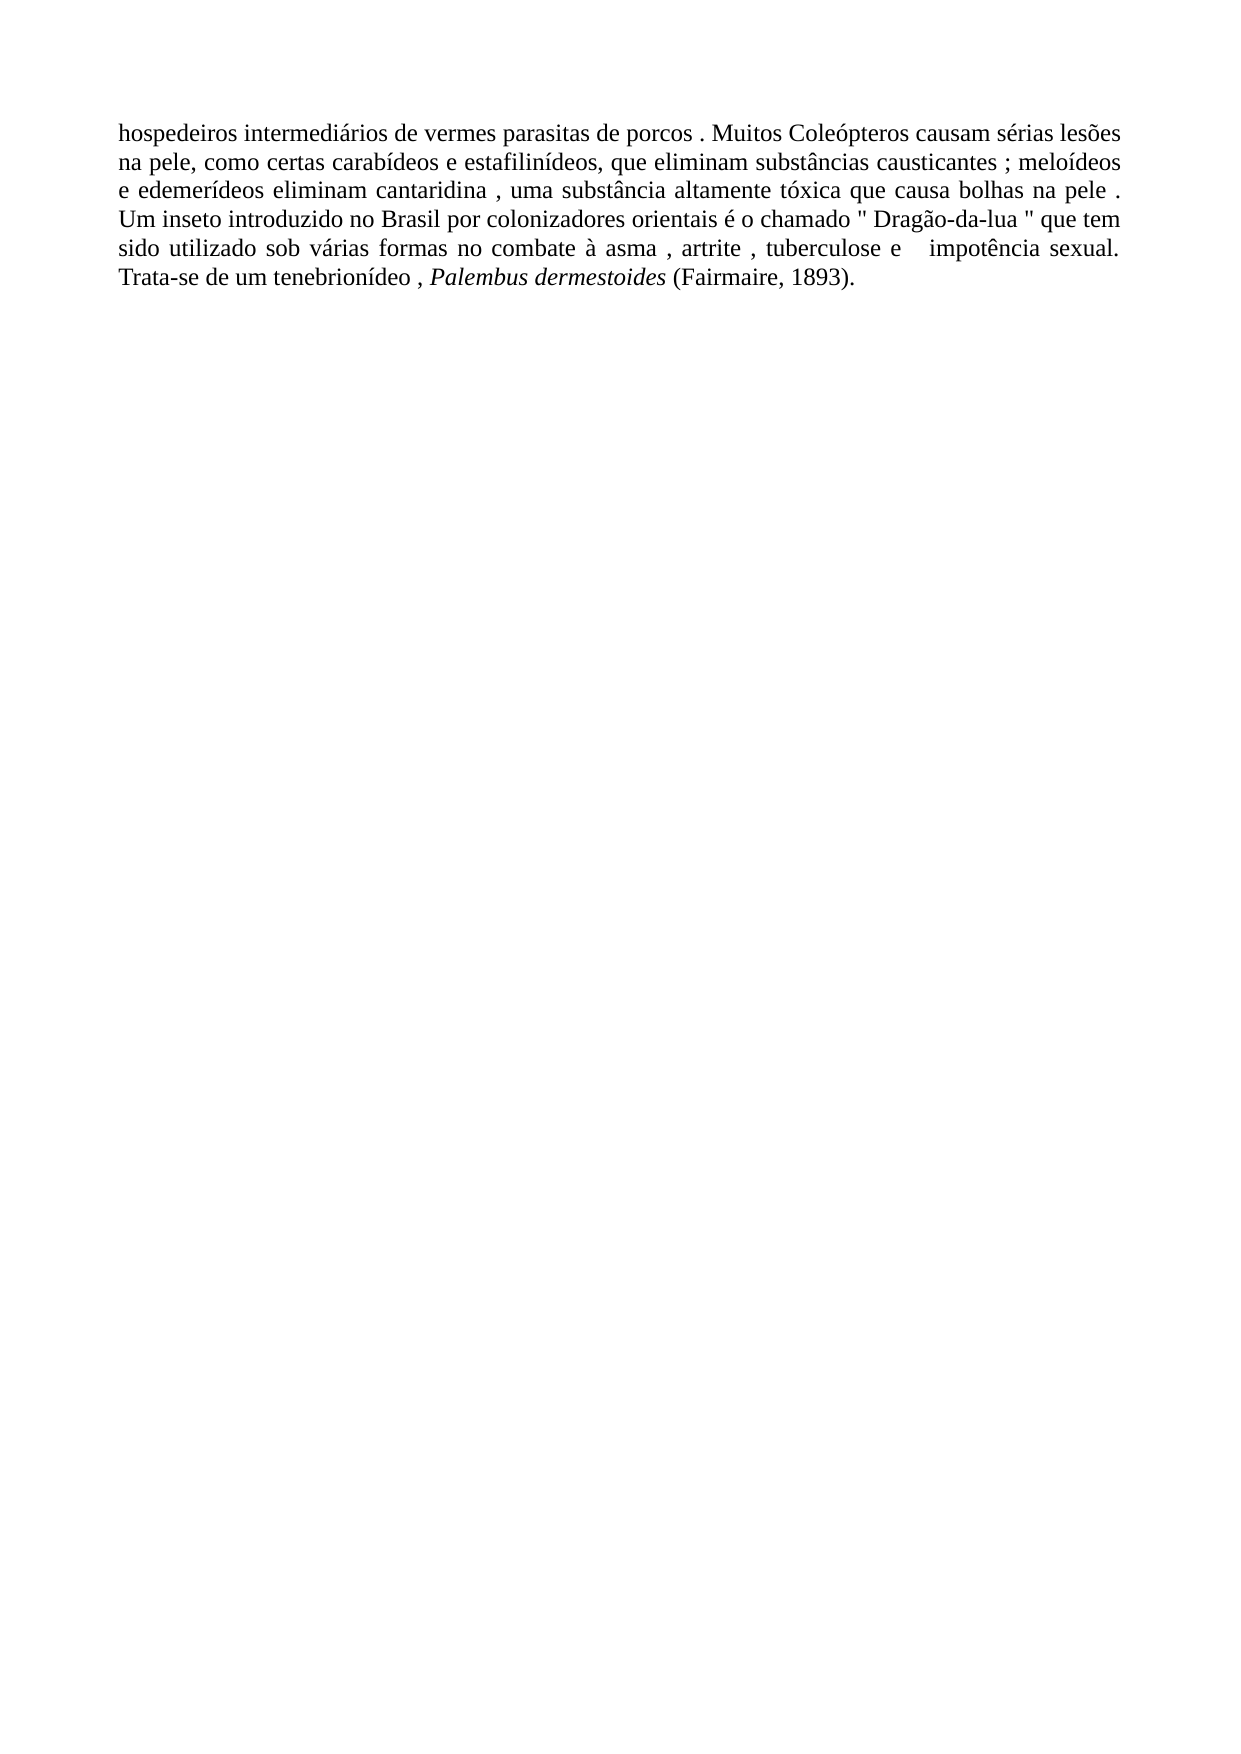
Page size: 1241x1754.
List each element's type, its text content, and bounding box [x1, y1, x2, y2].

text hospedeiros intermediários de vermes parasitas de porcos . Muitos Coleópteros causam sérias lesões na pele, como certas carabídeos e estafilinídeos, que eliminam substâncias causticantes ; meloídeos e edemerídeos eliminam cantaridina , uma substância altamente tóxica que causa bolhas na pele . Um inseto introduzido no Brasil por colonizadores orientais é o chamado " Dragão-da-lua " que tem sido utilizado sob várias formas no combate à asma , artrite , tuberculose e impotência sexual. Trata-se de um tenebrionídeo , Palembus dermestoides (Fairmaire, 1893). [118, 118, 1122, 291]
